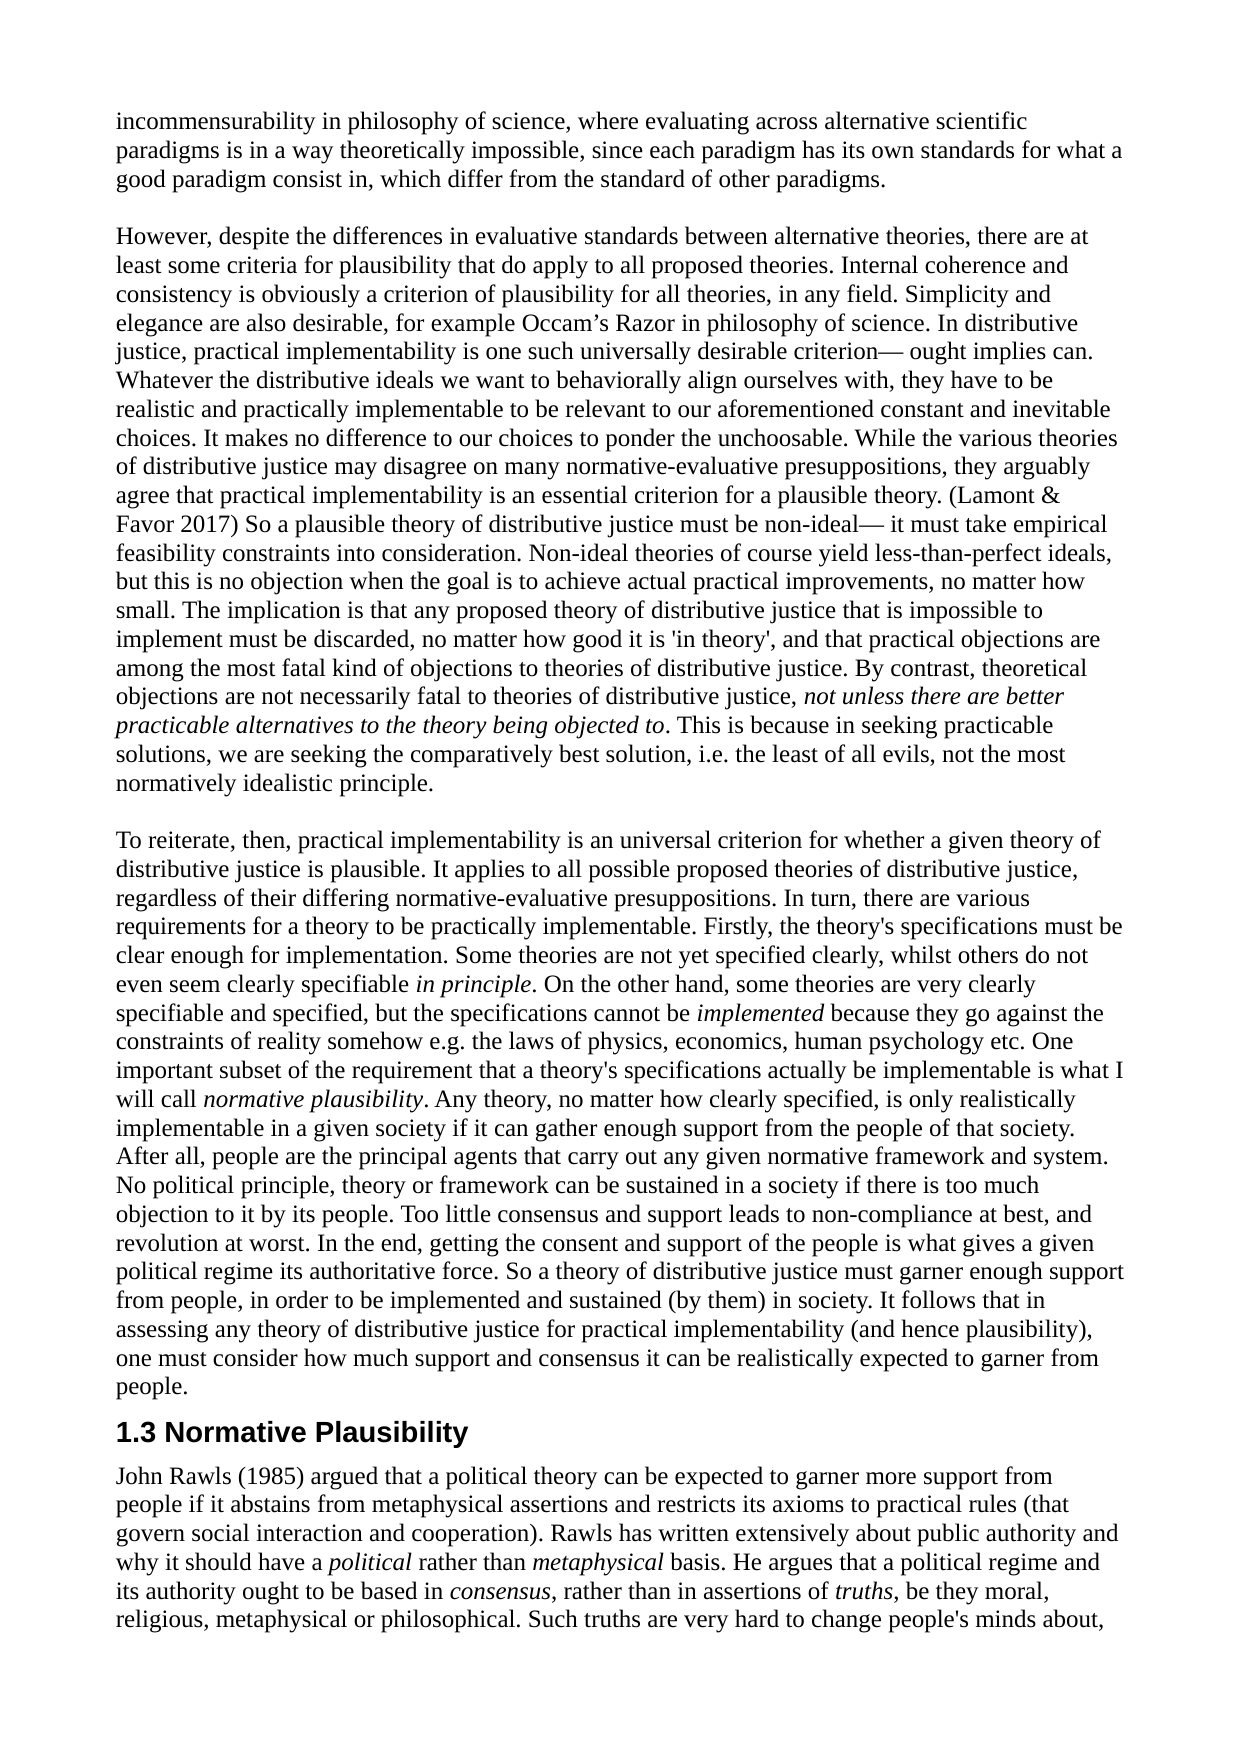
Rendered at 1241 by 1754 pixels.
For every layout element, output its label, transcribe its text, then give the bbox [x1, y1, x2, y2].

text John Rawls (1985) argued that a political theory can be expected to garner more support from people if it abstains from metaphysical assertions and restricts its axioms to practical rules (that govern social interaction and cooperation). Rawls has written extensively about public authority and why it should have a political rather than metaphysical basis. He argues that a political regime and its authority ought to be based in consensus, rather than in assertions of truths, be they moral, religious, metaphysical or philosophical. Such truths are very hard to change people's minds about, [116, 1461, 1125, 1633]
text To reiterate, then, practical implementability is an universal criterion for whether a given theory of distributive justice is plausible. It applies to all possible proposed theories of distributive justice, regardless of their differing normative-evaluative presuppositions. In turn, there are various requirements for a theory to be practically implementable. Firstly, the theory's specifications must be clear enough for implementation. Some theories are not yet specified clearly, whilst others do not even seem clearly specifiable in principle. On the other hand, some theories are very clearly specifiable and specified, but the specifications cannot be implemented because they go against the constraints of reality somehow e.g. the laws of physics, economics, human psychology etc. One important subset of the requirement that a theory's specifications actually be implementable is what I will call normative plausibility. Any theory, no matter how clearly specified, is only realistically implementable in a given society if it can gather enough support from the people of that society. After all, people are the principal agents that carry out any given normative framework and system. No political principle, theory or framework can be sustained in a society if there is too much objection to it by its people. Too little consensus and support leads to non-compliance at best, and revolution at worst. In the end, getting the consent and support of the people is what gives a given political regime its authoritative force. So a theory of distributive justice must garner enough support from people, in order to be implemented and sustained (by them) in society. It follows that in assessing any theory of distributive justice for practical implementability (and hence plausibility), one must consider how much support and consensus it can be realistically expected to garner from people. [116, 825, 1125, 1400]
text However, despite the differences in evaluative standards between alternative theories, there are at least some criteria for plausibility that do apply to all proposed theories. Internal coherence and consistency is obviously a criterion of plausibility for all theories, in any field. Simplicity and elegance are also desirable, for example Occam’s Razor in philosophy of science. In distributive justice, practical implementability is one such universally desirable criterion— ought implies can. Whatever the distributive ideals we want to behaviorally align ourselves with, they have to be realistic and practically implementable to be relevant to our aforementioned constant and inevitable choices. It makes no difference to our choices to ponder the unchoosable. While the various theories of distributive justice may disagree on many normative-evaluative presuppositions, they arguably agree that practical implementability is an essential criterion for a plausible theory. (Lamont & Favor 2017) So a plausible theory of distributive justice must be non-ideal— it must take empirical feasibility constraints into consideration. Non-ideal theories of course yield less-than-perfect ideals, but this is no objection when the goal is to achieve actual practical improvements, no matter how small. The implication is that any proposed theory of distributive justice that is impossible to implement must be discarded, no matter how good it is 'in theory', and that practical objections are among the most fatal kind of objections to theories of distributive justice. By contrast, theoretical objections are not necessarily fatal to theories of distributive justice, not unless there are better practicable alternatives to the theory being objected to. This is because in seeking practicable solutions, we are seeking the comparatively best solution, i.e. the least of all evils, not the most normatively idealistic principle. [116, 221, 1125, 796]
subtitle 1.3 Normative Plausibility [116, 1415, 1125, 1448]
text incommensurability in philosophy of science, where evaluating across alternative scientific paradigms is in a way theoretically impossible, since each paradigm has its own standards for what a good paradigm consist in, which differ from the standard of other paradigms. [116, 106, 1125, 193]
